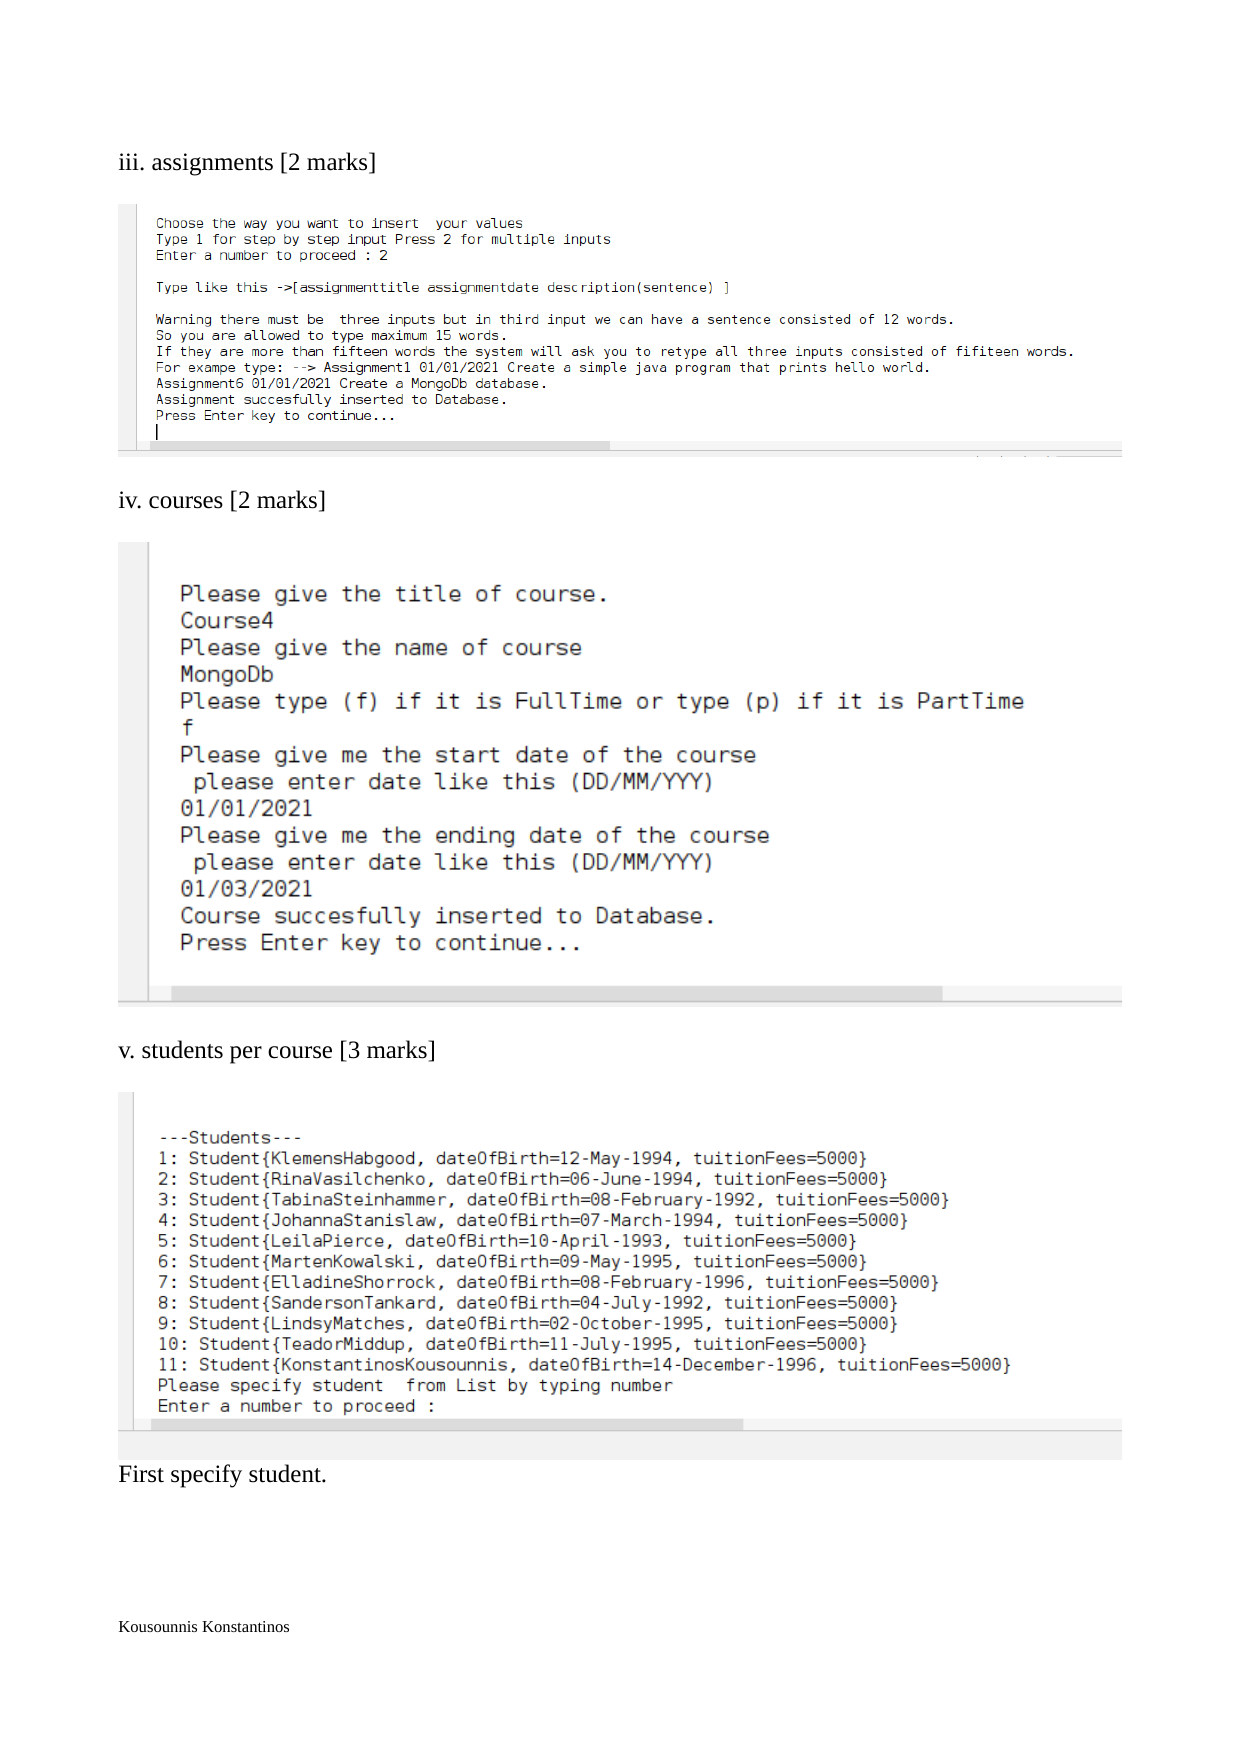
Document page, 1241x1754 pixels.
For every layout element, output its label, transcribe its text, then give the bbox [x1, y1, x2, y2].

picture [118, 1092, 1123, 1460]
text iv. courses [2 marks] [118, 485, 1122, 514]
picture [118, 204, 1123, 457]
picture [118, 542, 1123, 1007]
text iii. assignments [2 marks] [118, 147, 1122, 176]
text v. students per course [3 marks] [118, 1035, 1122, 1064]
text First specify student. [118, 1460, 1122, 1488]
